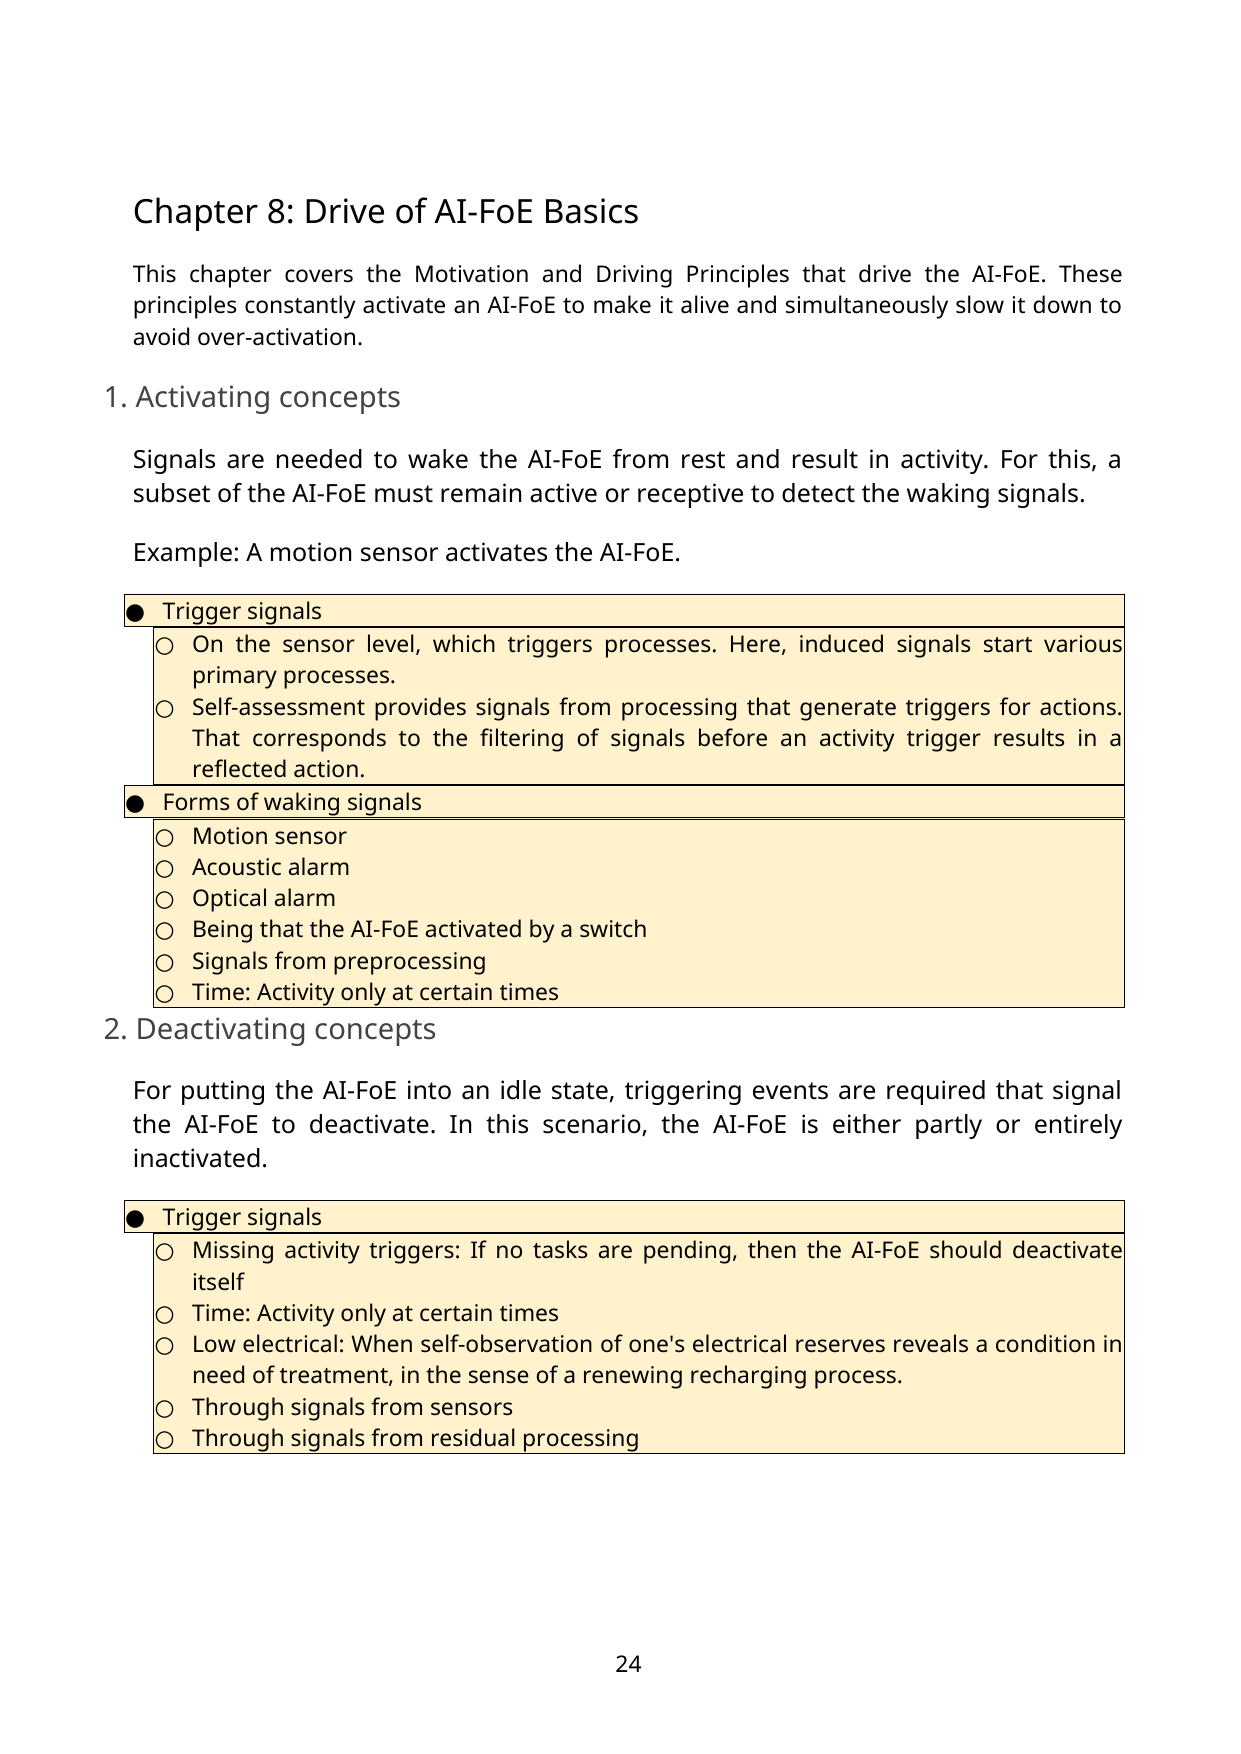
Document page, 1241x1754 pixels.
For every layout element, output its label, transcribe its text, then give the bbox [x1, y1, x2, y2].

subtitle 2. Deactivating concepts [103, 1008, 1124, 1048]
list Trigger signals [125, 595, 1124, 626]
list Trigger signals [125, 1201, 1124, 1232]
text This chapter covers the Motivation and Driving Principles that drive the AI-FoE. These principles constantly activate an AI-FoE to make it alive and simultaneously slow it down to avoid over-activation. [133, 258, 1124, 352]
text Example: A motion sensor activates the AI-FoE. [133, 534, 1124, 568]
subtitle Chapter 8: Drive of AI-FoE Basics [133, 187, 1124, 233]
list Missing activity triggers: If no tasks are pending, then the AI-FoE should deactivate itself [154, 1234, 1124, 1296]
list Self-assessment provides signals from processing that generate triggers for actions. That corresponds to the filtering of signals before an activity trigger results in a reflected action. [154, 689, 1124, 784]
list Time: Activity only at certain times [154, 975, 1124, 1007]
list Signals from preprocessing [154, 943, 1124, 975]
list Acoustic alarm [154, 850, 1124, 881]
list Through signals from residual processing [154, 1421, 1124, 1453]
list Being that the AI-FoE activated by a switch [154, 912, 1124, 943]
list Through signals from sensors [154, 1389, 1124, 1421]
text For putting the AI-FoE into an idle state, triggering events are required that signal the AI-FoE to deactivate. In this scenario, the AI-FoE is either partly or entirely inactivated. [133, 1073, 1124, 1175]
list Motion sensor [154, 820, 1124, 850]
list On the sensor level, which triggers processes. Here, induced signals start various primary processes. [154, 628, 1124, 689]
text Signals are needed to wake the AI-FoE from rest and result in activity. For this, a subset of the AI-FoE must remain active or receptive to detect the waking signals. [133, 441, 1124, 509]
list Optical alarm [154, 881, 1124, 912]
list Time: Activity only at certain times [154, 1296, 1124, 1327]
subtitle 1. Activating concepts [103, 377, 1124, 416]
list Low electrical: When self-observation of one's electrical reserves reveals a condition in need of treatment, in the sense of a renewing recharging process. [154, 1327, 1124, 1389]
list Forms of waking signals [125, 786, 1124, 817]
